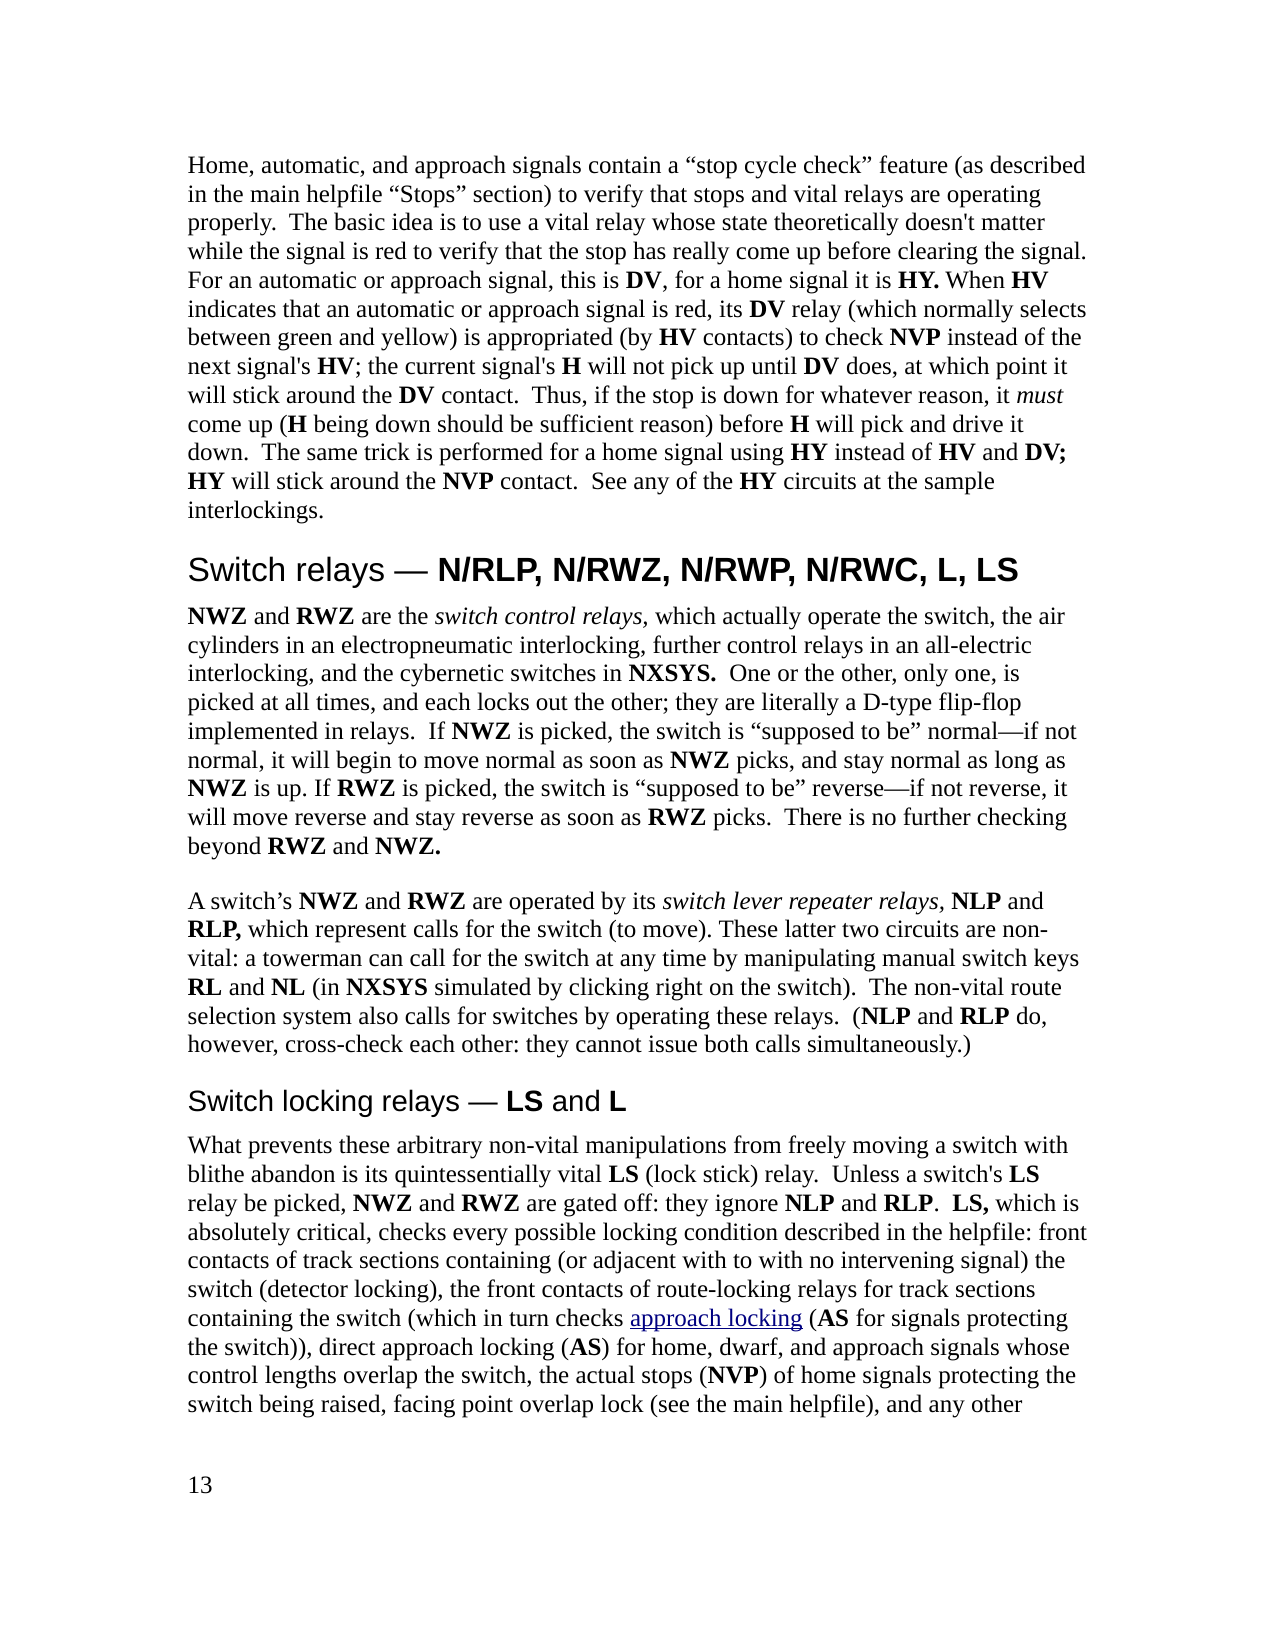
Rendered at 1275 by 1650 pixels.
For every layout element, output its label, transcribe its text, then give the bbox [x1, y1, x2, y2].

text Home, automatic, and approach signals contain a “stop cycle check” feature (as described in the main helpfile “Stops” section) to verify that stops and vital relays are operating properly. The basic idea is to use a vital relay whose state theoretically doesn't matter while the signal is red to verify that the stop has really come up before clearing the signal. For an automatic or approach signal, this is DV, for a home signal it is HY. When HV indicates that an automatic or approach signal is red, its DV relay (which normally selects between green and yellow) is appropriated (by HV contacts) to check NVP instead of the next signal's HV; the current signal's H will not pick up until DV does, at which point it will stick around the DV contact. Thus, if the stop is down for whatever reason, it must come up (H being down should be sufficient reason) before H will pick and drive it down. The same trick is performed for a home signal using HY instead of HV and DV; HY will stick around the NVP contact. See any of the HY circuits at the sample interlockings. [187, 150, 1087, 524]
subtitle Switch relays — N/RLP, N/RWZ, N/RWP, N/RWC, L, LS [187, 550, 1087, 588]
text A switch’s NWZ and RWZ are operated by its switch lever repeater relays, NLP and RLP, which represent calls for the switch (to move). These latter two circuits are non-vital: a towerman can call for the switch at any time by manipulating manual switch keys RL and NL (in NXSYS simulated by clicking right on the switch). The non-vital route selection system also calls for switches by operating these relays. (NLP and RLP do, however, cross-check each other: they cannot issue both calls simultaneously.) [187, 886, 1087, 1058]
subtitle Switch locking relays — LS and L [187, 1084, 1087, 1118]
text NWZ and RWZ are the switch control relays, which actually operate the switch, the air cylinders in an electropneumatic interlocking, further control relays in an all-electric interlocking, and the cybernetic switches in NXSYS. One or the other, only one, is picked at all times, and each locks out the other; they are literally a D-type flip-flop implemented in relays. If NWZ is picked, the switch is “supposed to be” normal—if not normal, it will begin to move normal as soon as NWZ picks, and stay normal as long as NWZ is up. If RWZ is picked, the switch is “supposed to be” reverse—if not reverse, it will move reverse and stay reverse as soon as RWZ picks. There is no further checking beyond RWZ and NWZ. [187, 601, 1087, 860]
text What prevents these arbitrary non-vital manipulations from freely moving a switch with blithe abandon is its quintessentially vital LS (lock stick) relay. Unless a switch's LS relay be picked, NWZ and RWZ are gated off: they ignore NLP and RLP. LS, which is absolutely critical, checks every possible locking condition described in the helpfile: front contacts of track sections containing (or adjacent with to with no intervening signal) the switch (detector locking), the front contacts of route-locking relays for track sections containing the switch (which in turn checks approach locking (AS for signals protecting the switch)), direct approach locking (AS) for home, dwarf, and approach signals whose control lengths overlap the switch, the actual stops (NVP) of home signals protecting the switch being raised, facing point overlap lock (see the main helpfile), and any other [187, 1131, 1087, 1418]
